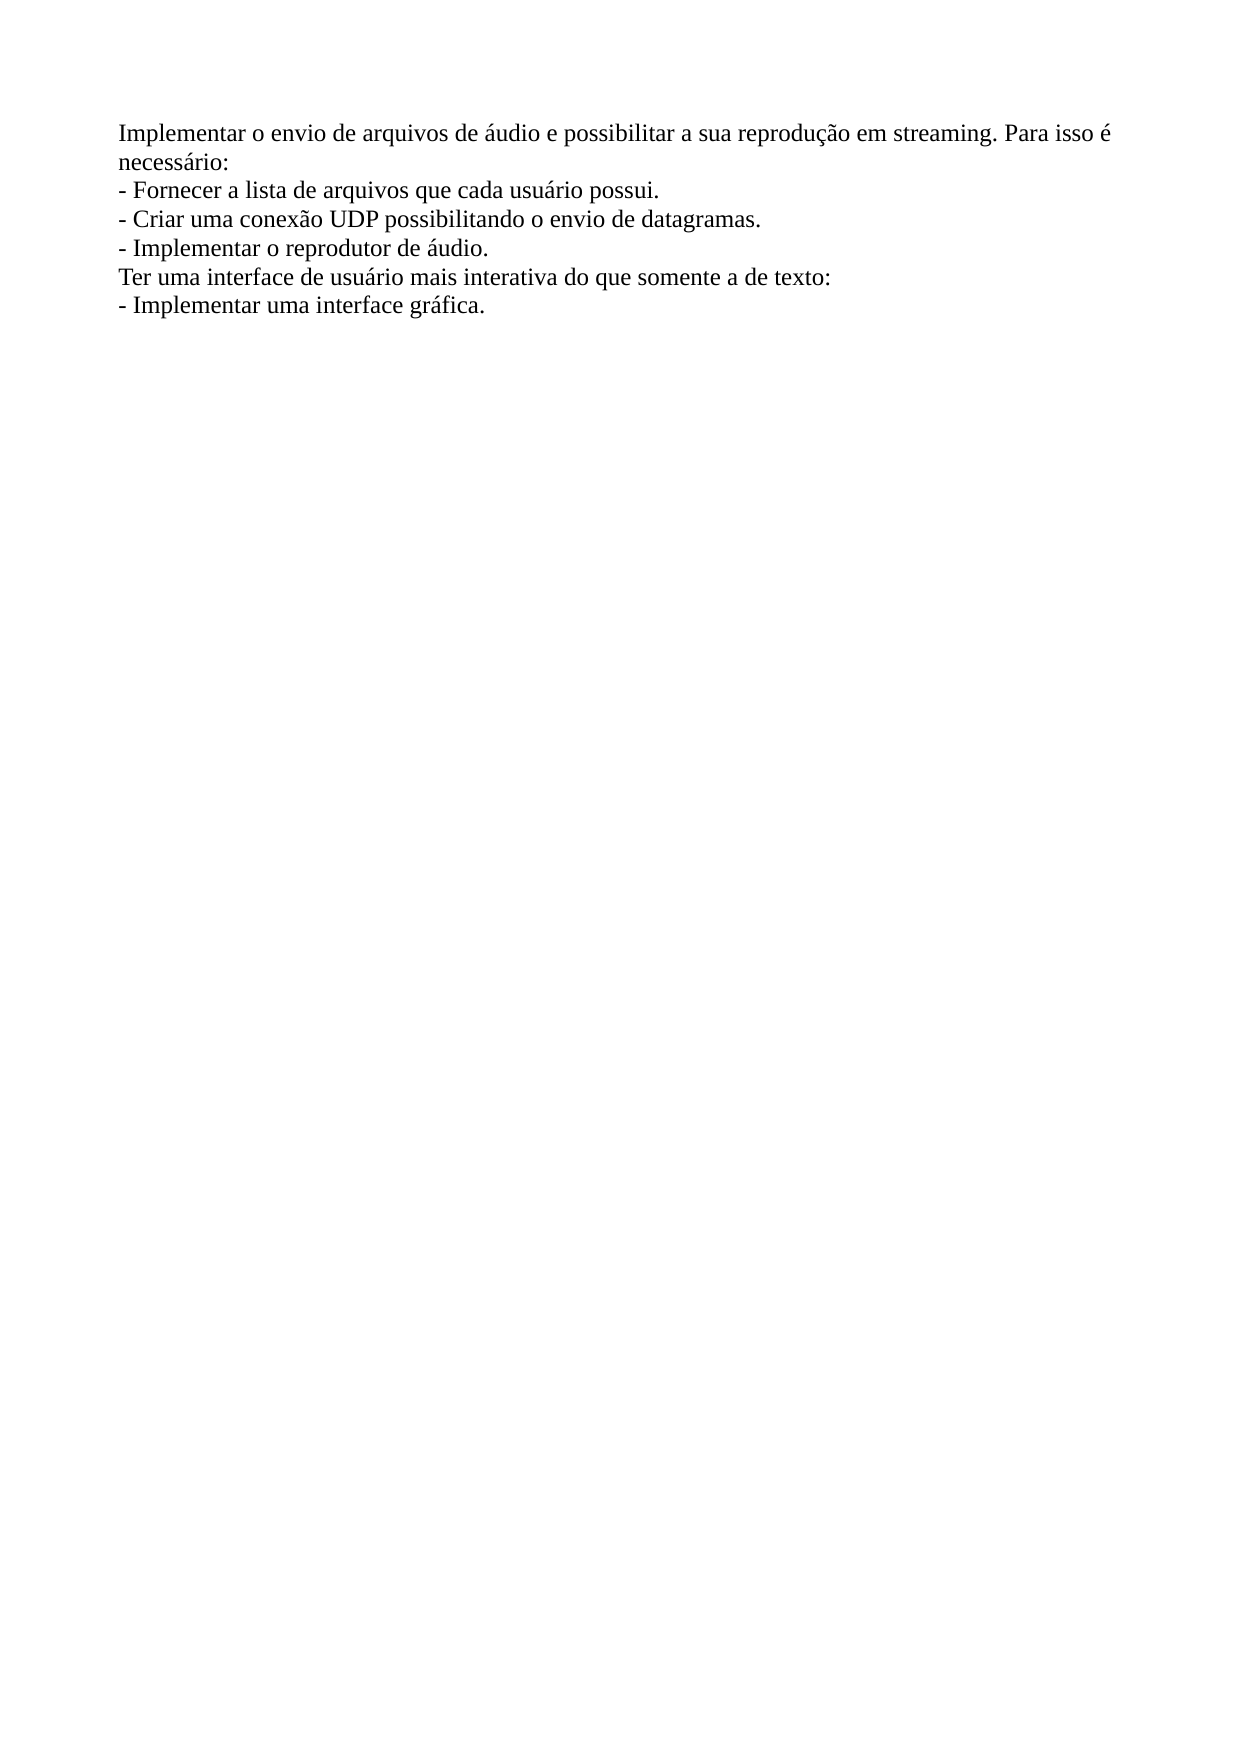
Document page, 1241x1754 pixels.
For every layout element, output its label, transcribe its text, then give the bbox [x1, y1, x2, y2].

text - Fornecer a lista de arquivos que cada usuário possui. [118, 176, 1122, 204]
text Implementar o envio de arquivos de áudio e possibilitar a sua reprodução em streaming. Para isso é necessário: [118, 118, 1122, 176]
text - Criar uma conexão UDP possibilitando o envio de datagramas. [118, 204, 1122, 233]
text - Implementar o reprodutor de áudio. [118, 233, 1122, 262]
text - Implementar uma interface gráfica. [118, 291, 1122, 319]
text Ter uma interface de usuário mais interativa do que somente a de texto: [118, 262, 1122, 291]
